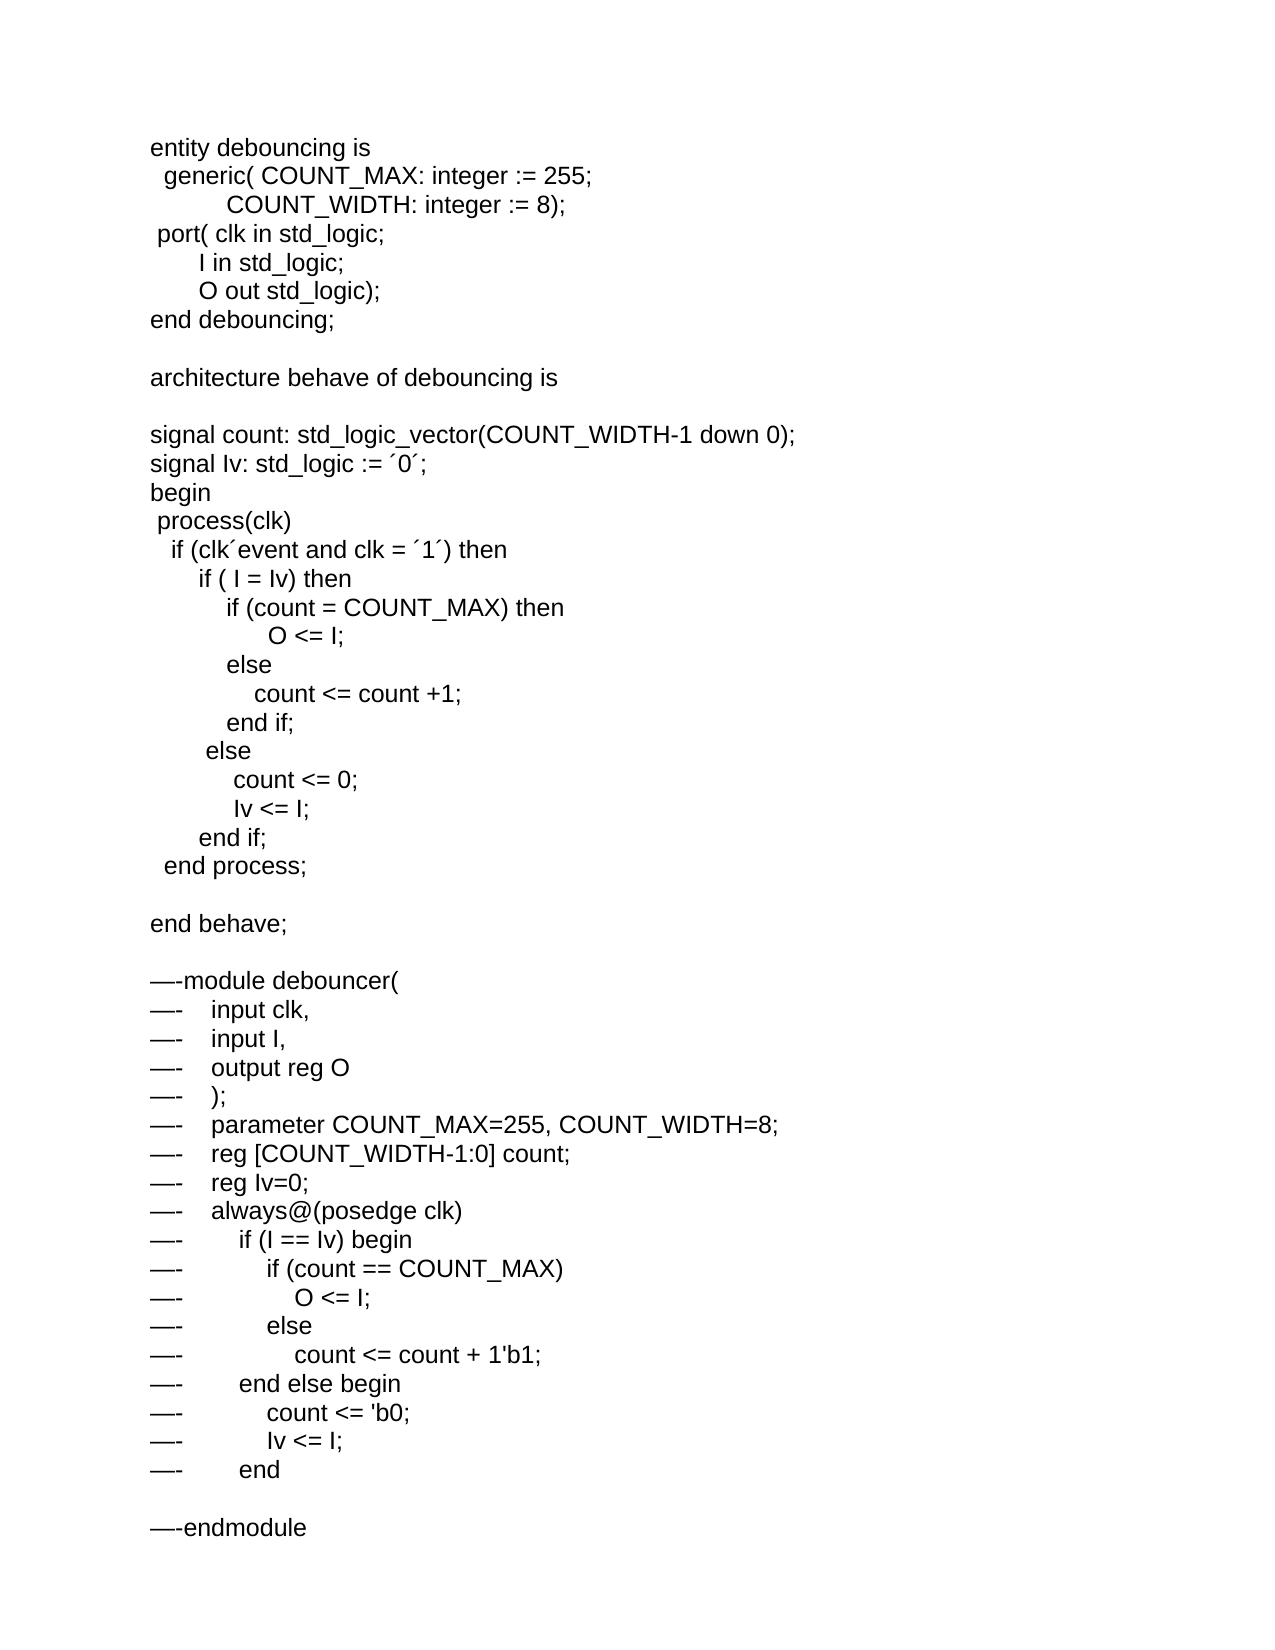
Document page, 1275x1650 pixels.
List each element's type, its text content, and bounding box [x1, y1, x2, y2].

text —- always@(posedge clk) [150, 1196, 1125, 1225]
text —- else [150, 1311, 1125, 1340]
text entity debouncing is [150, 132, 1125, 161]
text end debouncing; [150, 305, 1125, 334]
text —-endmodule [150, 1512, 1125, 1541]
text —- output reg O [150, 1052, 1125, 1081]
text —- O <= I; [150, 1282, 1125, 1311]
text —- count <= count + 1'b1; [150, 1340, 1125, 1369]
text process(clk) [150, 506, 1125, 535]
text —-module debouncer( [150, 966, 1125, 995]
text —- count <= 'b0; [150, 1397, 1125, 1426]
text architecture behave of debouncing is [150, 362, 1125, 391]
text end if; [150, 707, 1125, 736]
text —- if (I == Iv) begin [150, 1225, 1125, 1254]
text O <= I; [150, 621, 1125, 650]
text if (count = COUNT_MAX) then [150, 592, 1125, 621]
text —- reg [COUNT_WIDTH-1:0] count; [150, 1139, 1125, 1167]
text else [150, 736, 1125, 765]
text —- input clk, [150, 995, 1125, 1024]
text —- ); [150, 1081, 1125, 1110]
text generic( COUNT_MAX: integer := 255; [150, 161, 1125, 190]
text —- end else begin [150, 1369, 1125, 1397]
text signal Iv: std_logic := ´0´; [150, 449, 1125, 477]
text COUNT_WIDTH: integer := 8); [150, 190, 1125, 219]
text else [150, 650, 1125, 679]
text if ( I = Iv) then [150, 564, 1125, 592]
text —- end [150, 1455, 1125, 1484]
text end if; [150, 822, 1125, 851]
text count <= 0; [150, 765, 1125, 794]
text Iv <= I; [150, 794, 1125, 822]
text —- if (count == COUNT_MAX) [150, 1254, 1125, 1282]
text O out std_logic); [150, 276, 1125, 305]
text —- reg Iv=0; [150, 1167, 1125, 1196]
text begin [150, 477, 1125, 506]
text —- Iv <= I; [150, 1426, 1125, 1455]
text I in std_logic; [150, 247, 1125, 276]
text signal count: std_logic_vector(COUNT_WIDTH-1 down 0); [150, 420, 1125, 449]
text —- input I, [150, 1024, 1125, 1052]
text if (clk´event and clk = ´1´) then [150, 535, 1125, 564]
text end process; [150, 851, 1125, 880]
text end behave; [150, 909, 1125, 937]
text count <= count +1; [150, 679, 1125, 707]
text port( clk in std_logic; [150, 219, 1125, 247]
text —- parameter COUNT_MAX=255, COUNT_WIDTH=8; [150, 1110, 1125, 1139]
